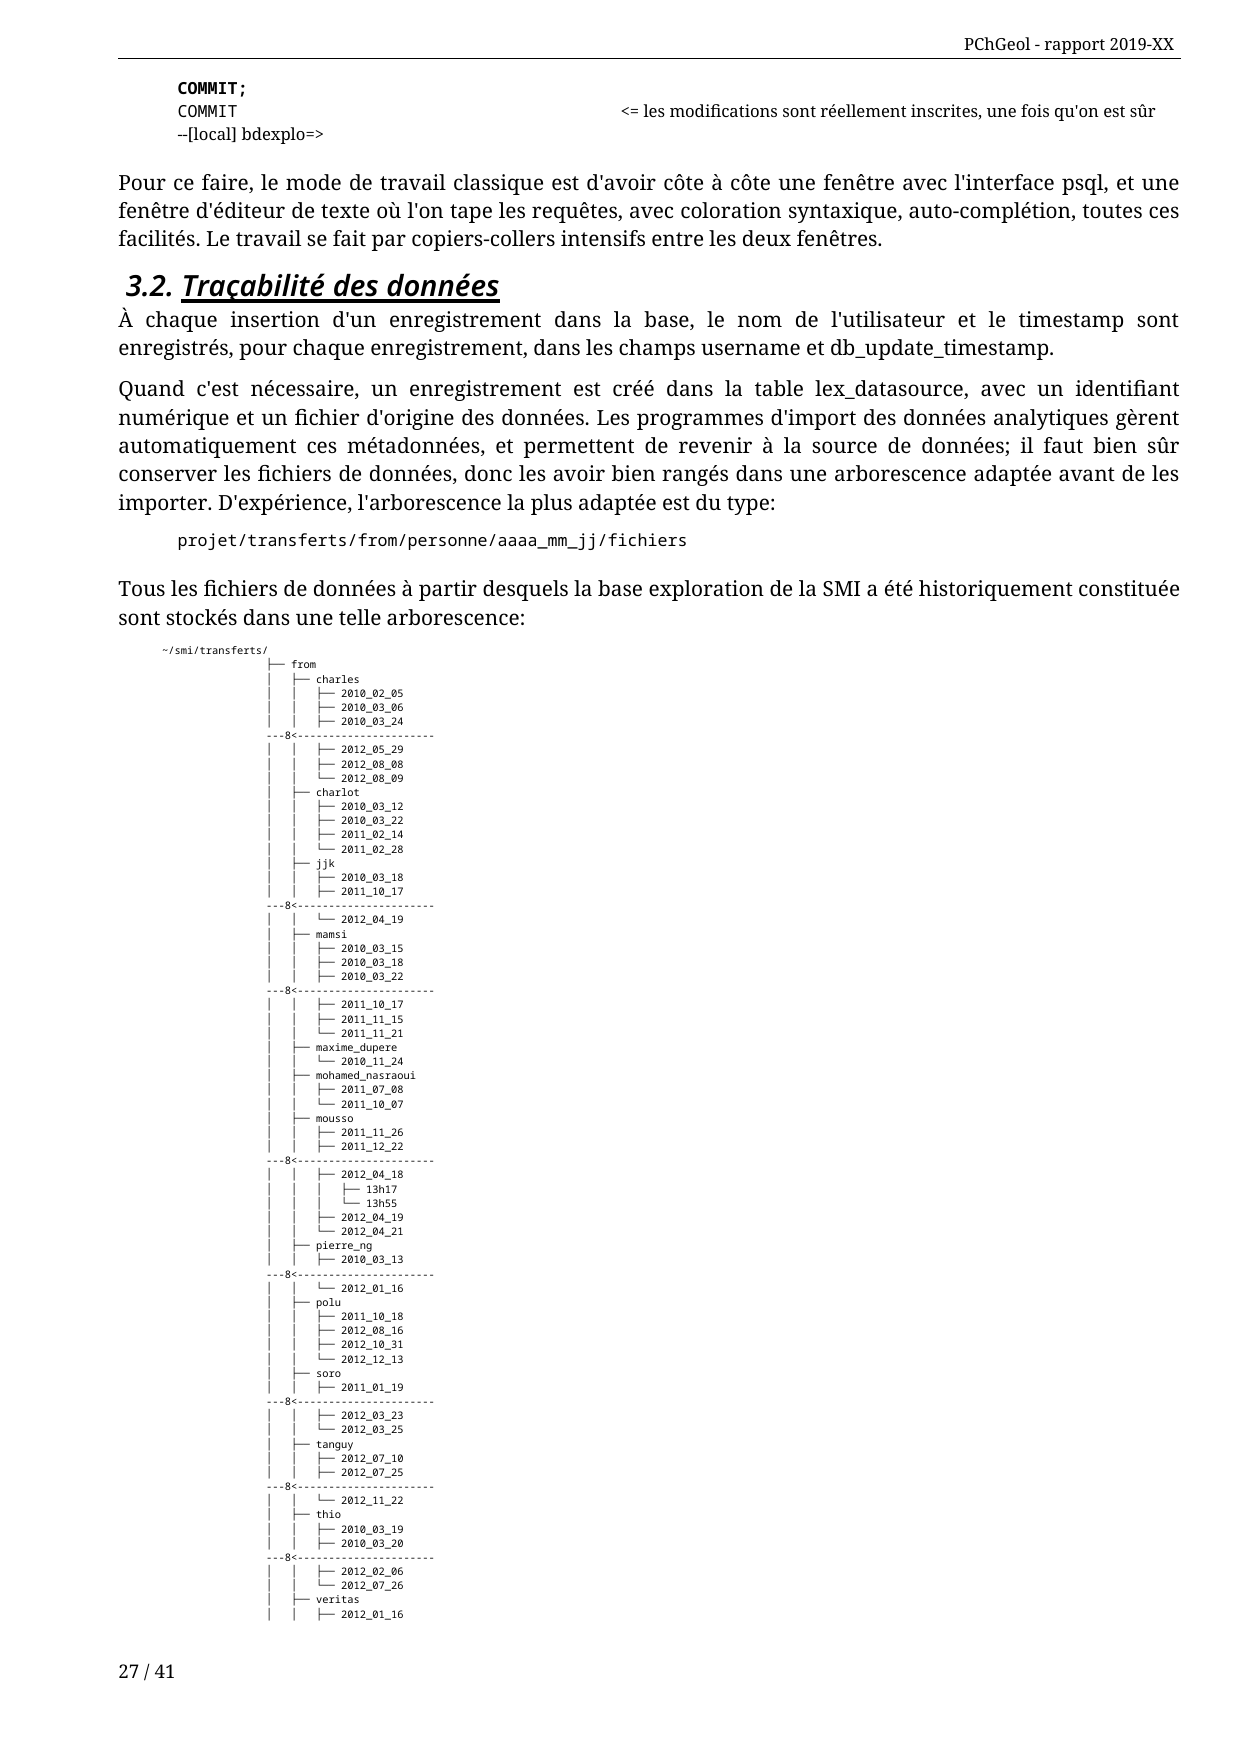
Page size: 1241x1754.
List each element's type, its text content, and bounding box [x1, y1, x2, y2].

text │ │ ├── 2010_03_19 [266, 1522, 1181, 1536]
text │ │ │ └── 13h55 [266, 1196, 1181, 1210]
text │ ├── jjk [266, 856, 1181, 870]
text │ │ ├── 2012_07_25 [266, 1465, 1181, 1479]
text │ ├── veritas [266, 1593, 1181, 1607]
text ---8<---------------------- [266, 1550, 1181, 1564]
text │ │ ├── 2012_01_16 [266, 1607, 1181, 1621]
text │ │ ├── 2011_10_17 [266, 884, 1181, 898]
text │ │ ├── 2012_08_16 [266, 1323, 1181, 1338]
text │ │ ├── 2011_11_26 [266, 1125, 1181, 1139]
text ---8<---------------------- [266, 1394, 1181, 1408]
text ---8<---------------------- [266, 728, 1181, 743]
text │ │ ├── 2010_03_22 [266, 813, 1181, 828]
text │ ├── charles [266, 672, 1181, 686]
text │ │ ├── 2010_03_13 [266, 1253, 1181, 1267]
text │ ├── charlot [266, 785, 1181, 799]
text │ ├── soro [266, 1366, 1181, 1380]
text │ │ ├── 2011_10_17 [266, 998, 1181, 1012]
text │ │ └── 2011_02_28 [266, 842, 1181, 856]
text ---8<---------------------- [266, 1479, 1181, 1493]
text ---8<---------------------- [266, 1153, 1181, 1168]
text │ ├── mamsi [266, 927, 1181, 941]
text │ │ ├── 2010_03_22 [266, 969, 1181, 983]
text │ │ └── 2012_04_19 [266, 913, 1181, 927]
text │ │ └── 2012_03_25 [266, 1423, 1181, 1437]
text Quand c'est nécessaire, un enregistrement est créé dans la table lex_datasource, avec un identifiant numérique et un fichier d'origine des données. Les programmes d'import des données analytiques gèrent automatiquement ces métadonnées, et permettent de revenir à la source de données; il faut bien sûr conserver les fichiers de données, donc les avoir bien rangés dans une arborescence adaptée avant de les importer. D'expérience, l'arborescence la plus adaptée est du type: [118, 374, 1181, 516]
text │ ├── mohamed_nasraoui [266, 1068, 1181, 1083]
text │ │ └── 2012_11_22 [266, 1493, 1181, 1508]
text │ ├── thio [266, 1508, 1181, 1522]
text │ │ ├── 2010_03_20 [266, 1536, 1181, 1550]
text │ │ └── 2011_11_21 [266, 1026, 1181, 1040]
text Pour ce faire, le mode de travail classique est d'avoir côte à côte une fenêtre avec l'interface psql, et une fenêtre d'éditeur de texte où l'on tape les requêtes, avec coloration syntaxique, auto-complétion, toutes ces facilités. Le travail se fait par copiers-collers intensifs entre les deux fenêtres. [118, 168, 1181, 253]
text ├── from [266, 658, 1181, 672]
text │ │ ├── 2011_10_18 [266, 1309, 1181, 1323]
text │ │ │ ├── 13h17 [266, 1182, 1181, 1196]
text │ ├── maxime_dupere [266, 1040, 1181, 1054]
text │ │ └── 2011_10_07 [266, 1097, 1181, 1111]
text │ │ ├── 2010_03_18 [266, 870, 1181, 884]
text │ ├── mousso [266, 1111, 1181, 1125]
text ---8<---------------------- [266, 898, 1181, 913]
text │ │ ├── 2010_02_05 [266, 686, 1181, 700]
text │ │ ├── 2010_03_15 [266, 941, 1181, 955]
text │ │ ├── 2012_04_19 [266, 1210, 1181, 1224]
text │ │ ├── 2012_03_23 [266, 1408, 1181, 1423]
text ---8<---------------------- [266, 983, 1181, 998]
text COMMIT; [177, 77, 1181, 99]
text --[local] bdexplo=> [177, 122, 1181, 145]
text │ │ ├── 2012_05_29 [266, 743, 1181, 757]
text │ │ ├── 2010_03_12 [266, 799, 1181, 813]
text │ │ └── 2012_04_21 [266, 1224, 1181, 1238]
text COMMIT <= les modifications sont réellement inscrites, une fois qu'on est sûr [177, 99, 1181, 122]
text │ │ ├── 2012_04_18 [266, 1168, 1181, 1182]
text │ ├── tanguy [266, 1437, 1181, 1451]
text │ │ ├── 2012_07_10 [266, 1451, 1181, 1465]
text │ ├── polu [266, 1295, 1181, 1309]
text │ │ └── 2012_01_16 [266, 1281, 1181, 1295]
text │ │ ├── 2012_10_31 [266, 1338, 1181, 1352]
text │ │ ├── 2011_07_08 [266, 1083, 1181, 1097]
text │ │ ├── 2010_03_06 [266, 700, 1181, 714]
text │ │ ├── 2011_01_19 [266, 1380, 1181, 1394]
subtitle Traçabilité des données [118, 265, 1181, 305]
text ---8<---------------------- [266, 1267, 1181, 1281]
text │ │ ├── 2011_12_22 [266, 1139, 1181, 1153]
text │ │ └── 2012_08_09 [266, 771, 1181, 785]
text À chaque insertion d'un enregistrement dans la base, le nom de l'utilisateur et le timestamp sont enregistrés, pour chaque enregistrement, dans les champs username et db_update_timestamp. [118, 305, 1181, 362]
text │ ├── pierre_ng [266, 1238, 1181, 1253]
text Tous les fichiers de données à partir desquels la base exploration de la SMI a été historiquement constituée sont stockés dans une telle arborescence: [118, 574, 1181, 631]
text │ │ └── 2010_11_24 [266, 1054, 1181, 1068]
text │ │ └── 2012_12_13 [266, 1352, 1181, 1366]
text │ │ ├── 2012_08_08 [266, 757, 1181, 771]
text ~/smi/transferts/ [118, 643, 1181, 658]
text projet/transferts/from/personne/aaaa_mm_jj/fichiers [177, 529, 1181, 552]
text │ │ ├── 2010_03_18 [266, 955, 1181, 969]
text │ │ ├── 2012_02_06 [266, 1564, 1181, 1578]
text │ │ └── 2012_07_26 [266, 1578, 1181, 1593]
text │ │ ├── 2011_11_15 [266, 1012, 1181, 1026]
text │ │ ├── 2010_03_24 [266, 714, 1181, 728]
text │ │ ├── 2011_02_14 [266, 828, 1181, 842]
